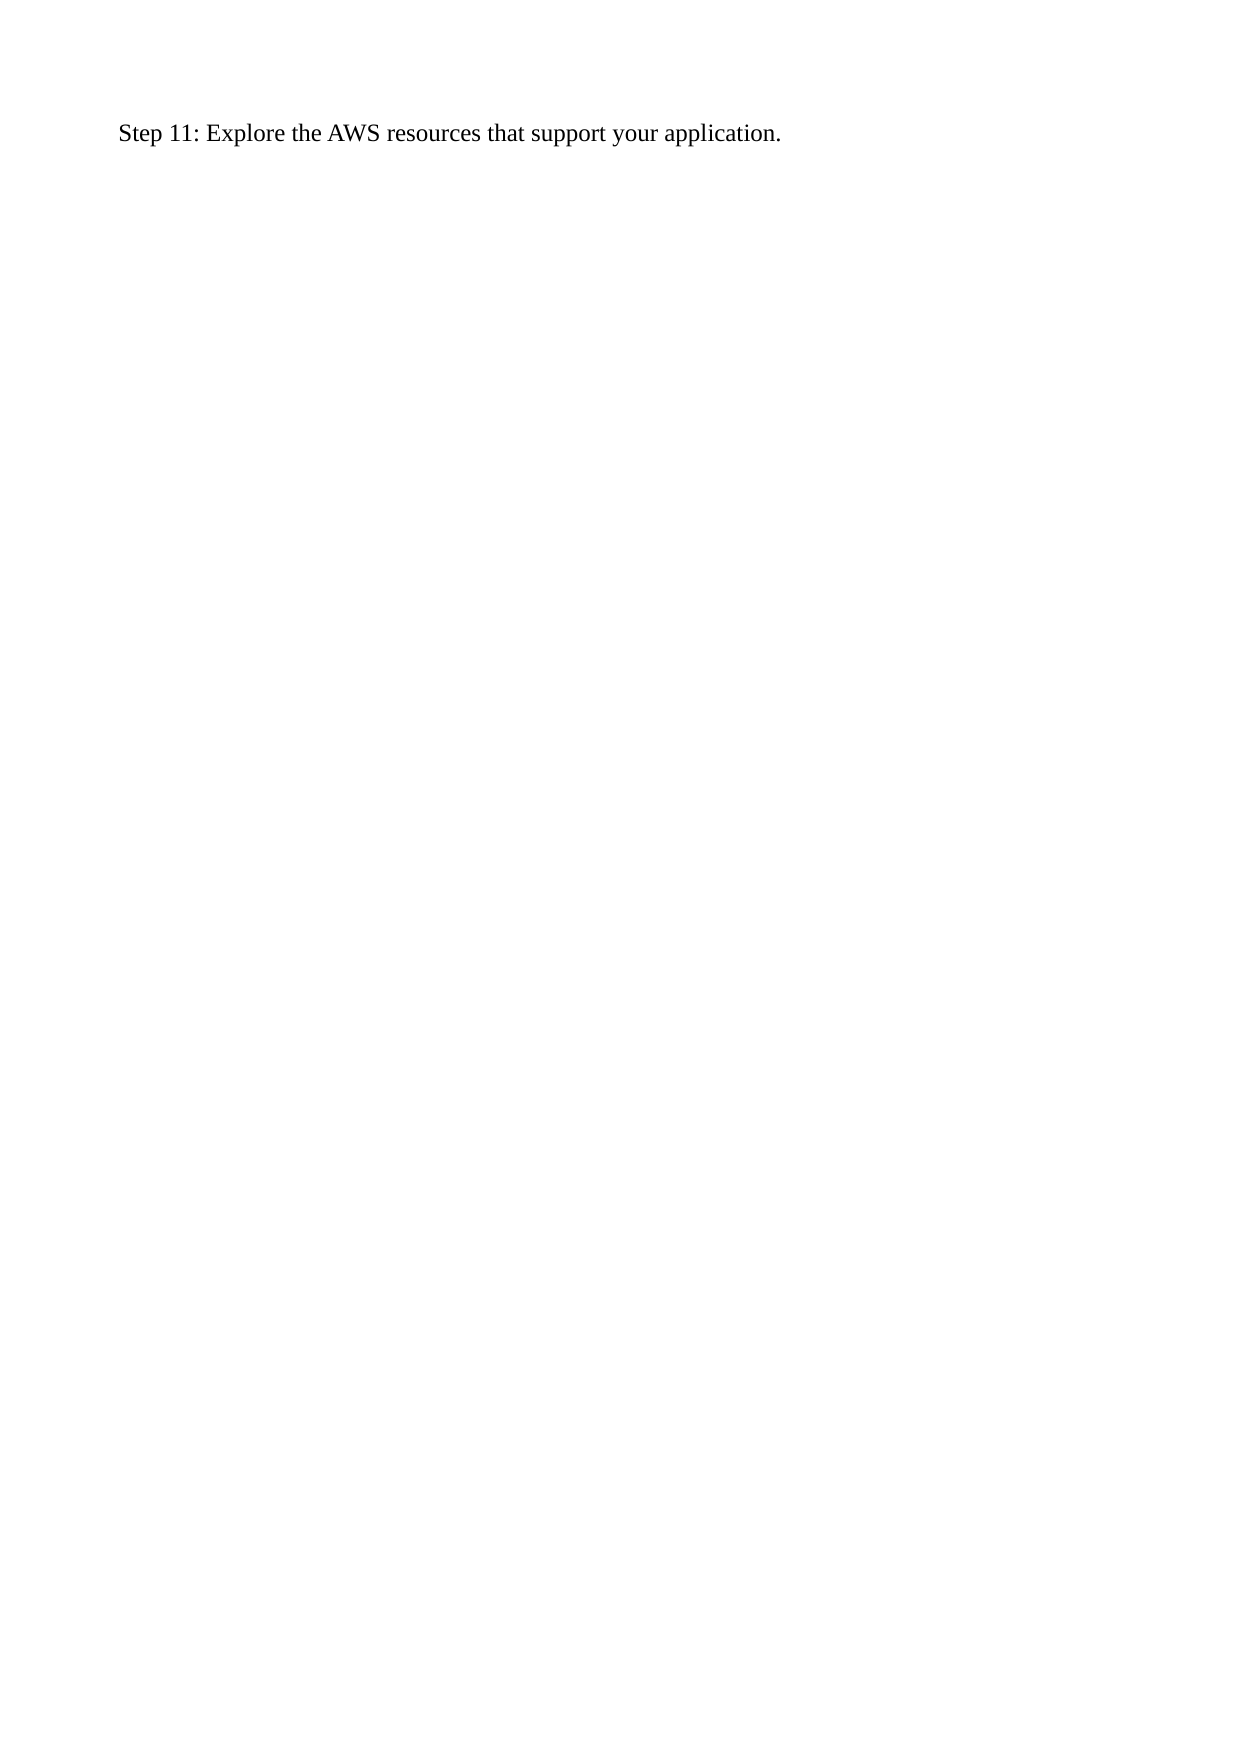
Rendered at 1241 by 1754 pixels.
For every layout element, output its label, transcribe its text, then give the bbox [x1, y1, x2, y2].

text Step 11: Explore the AWS resources that support your application. [118, 118, 1122, 147]
